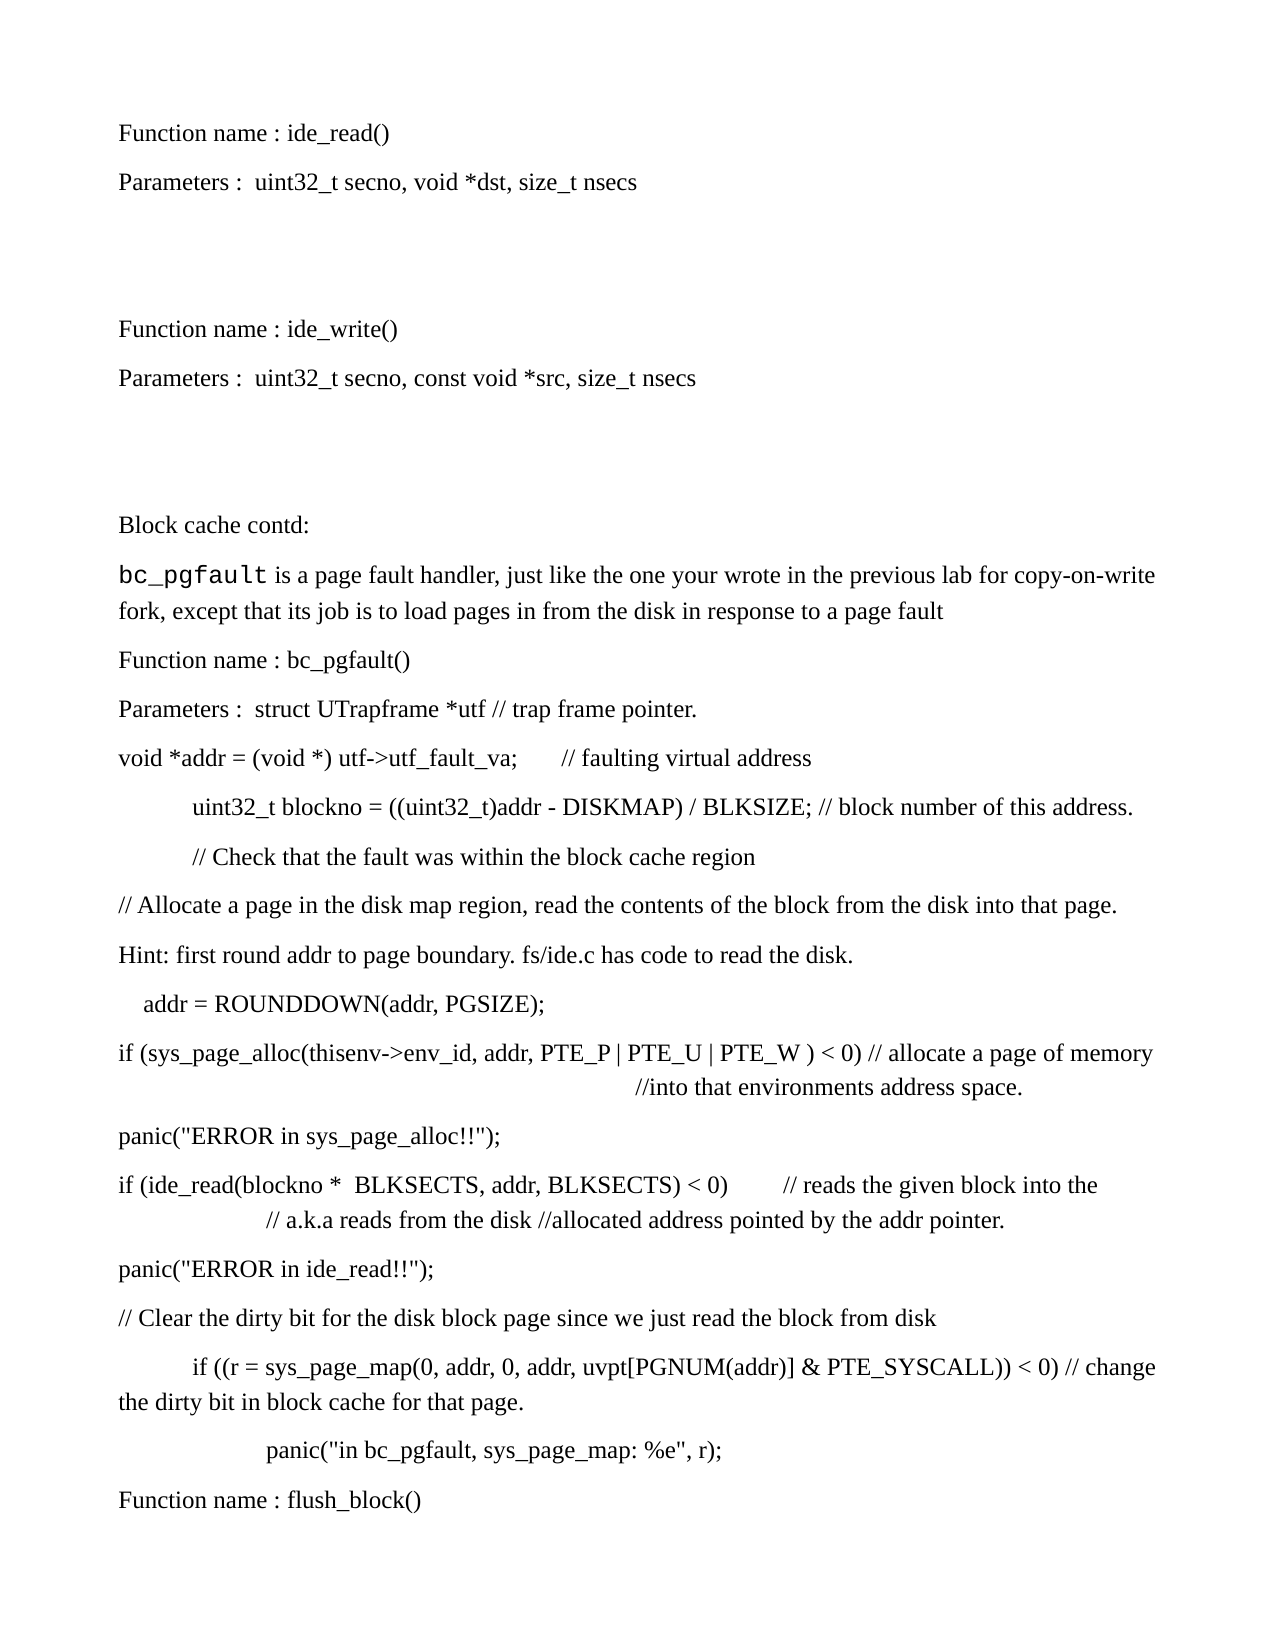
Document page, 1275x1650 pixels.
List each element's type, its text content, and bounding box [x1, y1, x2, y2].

text Parameters : struct UTrapframe *utf // trap frame pointer. [118, 694, 1157, 723]
text // Clear the dirty bit for the disk block page since we just read the block from disk [118, 1303, 1157, 1332]
text Function name : flush_block() [118, 1485, 1157, 1513]
text if (ide_read(blockno * BLKSECTS, addr, BLKSECTS) < 0) // reads the given block into the // a.k.a reads from the disk //allocated address pointed by the addr pointer. [118, 1170, 1157, 1234]
text panic("ERROR in sys_page_alloc!!"); [118, 1121, 1157, 1150]
text uint32_t blockno = ((uint32_t)addr - DISKMAP) / BLKSIZE; // block number of this address. [118, 792, 1157, 821]
text Parameters : uint32_t secno, void *dst, size_t nsecs [118, 167, 1157, 196]
text void *addr = (void *) utf->utf_fault_va; // faulting virtual address [118, 743, 1157, 772]
text Function name : ide_read() [118, 118, 1157, 147]
text Block cache contd: [118, 511, 1157, 539]
text Function name : ide_write() [118, 314, 1157, 343]
text Function name : bc_pgfault() [118, 645, 1157, 674]
text Parameters : uint32_t secno, const void *src, size_t nsecs [118, 363, 1157, 392]
text if ((r = sys_page_map(0, addr, 0, addr, uvpt[PGNUM(addr)] & PTE_SYSCALL)) < 0) // change the dirty bit in block cache for that page. [118, 1352, 1157, 1415]
text if (sys_page_alloc(thisenv->env_id, addr, PTE_P | PTE_U | PTE_W ) < 0) // allocate a page of memory //into that environments address space. [118, 1038, 1157, 1101]
text // Allocate a page in the disk map region, read the contents of the block from the disk into that page. [118, 891, 1157, 919]
text // Check that the fault was within the block cache region [118, 842, 1157, 870]
text panic("ERROR in ide_read!!"); [118, 1254, 1157, 1283]
text Hint: first round addr to page boundary. fs/ide.c has code to read the disk. [118, 940, 1157, 968]
text panic("in bc_pgfault, sys_page_map: %e", r); [118, 1436, 1157, 1464]
text addr = ROUNDDOWN(addr, PGSIZE); [118, 989, 1157, 1017]
text bc_pgfault is a page fault handler, just like the one your wrote in the previous lab for copy-on-write fork, except that its job is to load pages in from the disk in response to a page fault [118, 560, 1157, 625]
